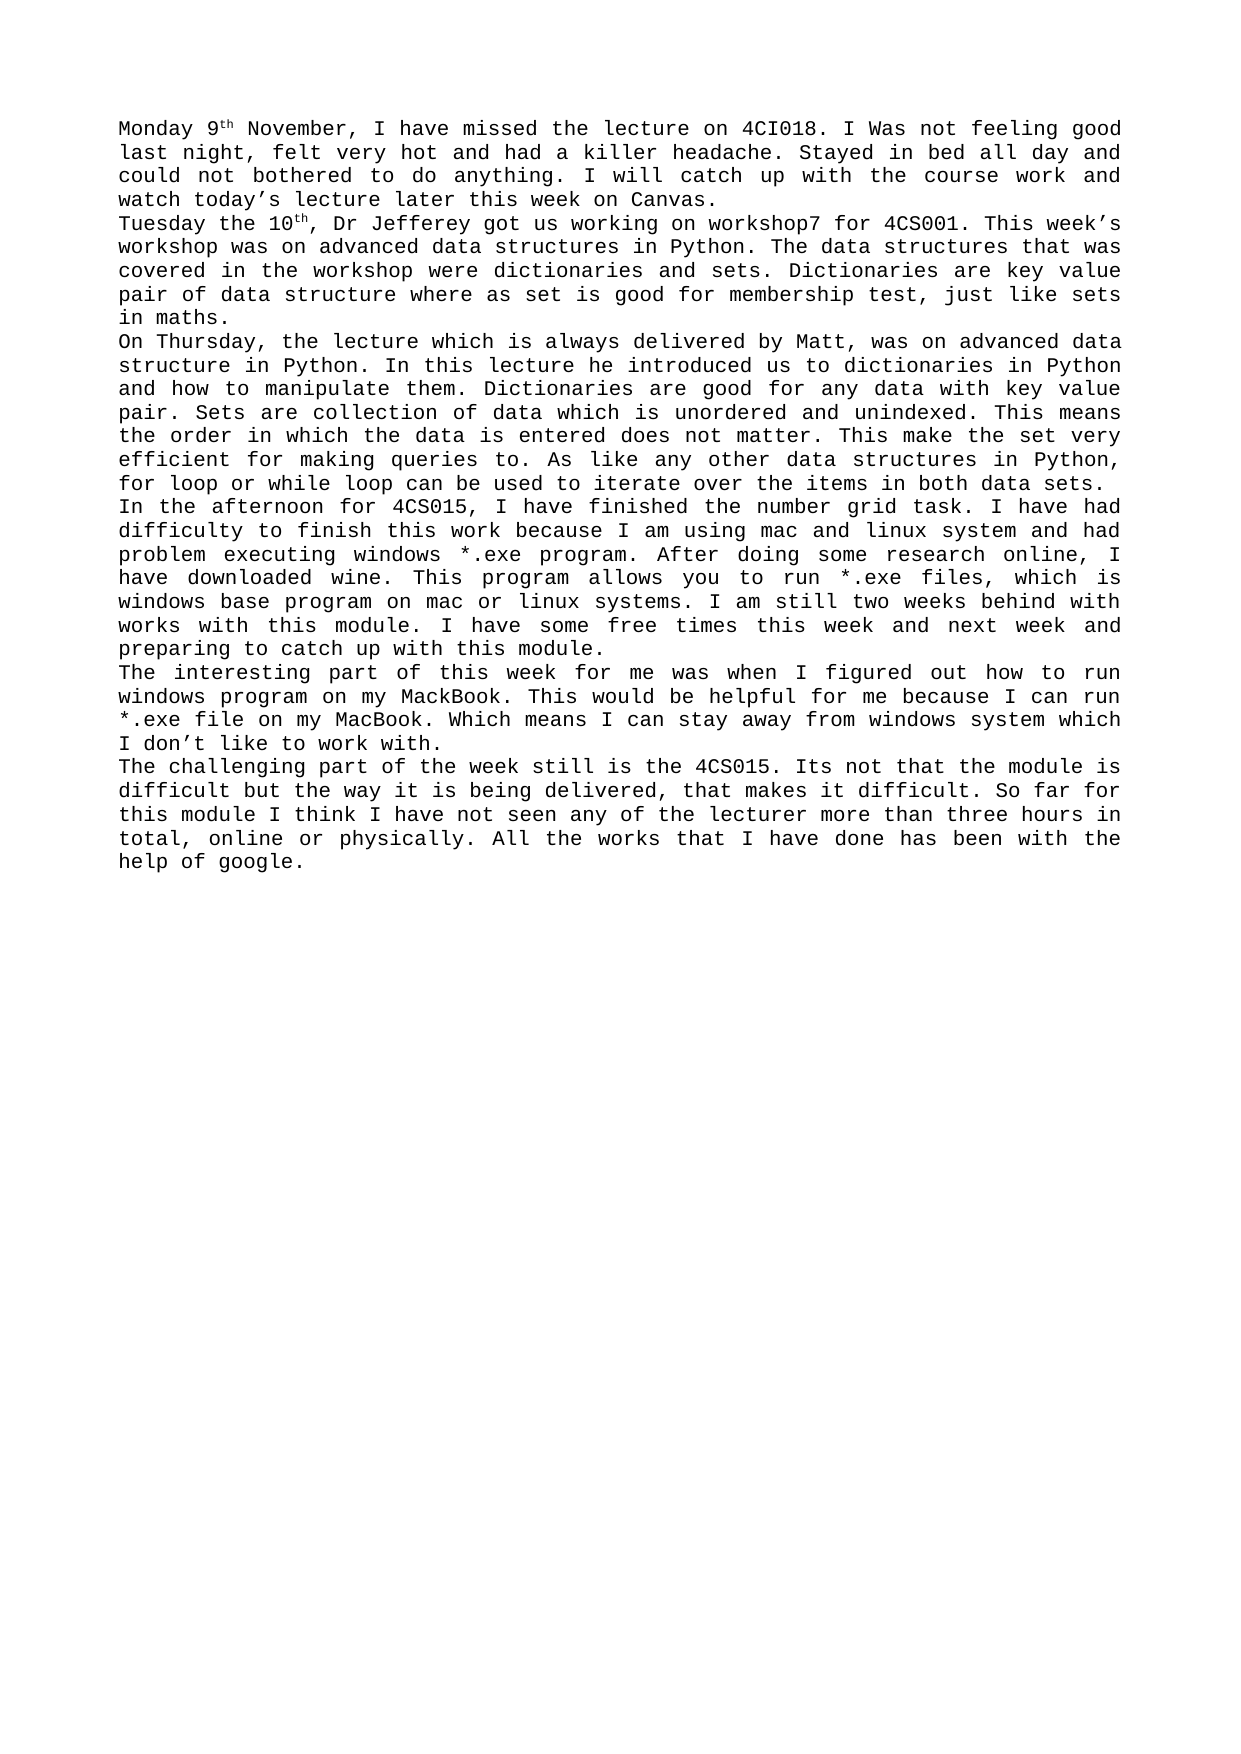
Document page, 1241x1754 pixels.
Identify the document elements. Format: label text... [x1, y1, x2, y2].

text Monday 9th November, I have missed the lecture on 4CI018. I Was not feeling good last night, felt very hot and had a killer headache. Stayed in bed all day and could not bothered to do anything. I will catch up with the course work and watch today’s lecture later this week on Canvas. [118, 118, 1122, 213]
text In the afternoon for 4CS015, I have finished the number grid task. I have had difficulty to finish this work because I am using mac and linux system and had problem executing windows *.exe program. After doing some research online, I have downloaded wine. This program allows you to run *.exe files, which is windows base program on mac or linux systems. I am still two weeks behind with works with this module. I have some free times this week and next week and preparing to catch up with this module. [118, 496, 1122, 662]
text On Thursday, the lecture which is always delivered by Matt, was on advanced data structure in Python. In this lecture he introduced us to dictionaries in Python and how to manipulate them. Dictionaries are good for any data with key value pair. Sets are collection of data which is unordered and unindexed. This means the order in which the data is entered does not matter. This make the set very efficient for making queries to. As like any other data structures in Python, for loop or while loop can be used to iterate over the items in both data sets. [118, 331, 1122, 496]
text Tuesday the 10th, Dr Jefferey got us working on workshop7 for 4CS001. This week’s workshop was on advanced data structures in Python. The data structures that was covered in the workshop were dictionaries and sets. Dictionaries are key value pair of data structure where as set is good for membership test, just like sets in maths. [118, 213, 1122, 331]
text The challenging part of the week still is the 4CS015. Its not that the module is difficult but the way it is being delivered, that makes it difficult. So far for this module I think I have not seen any of the lecturer more than three hours in total, online or physically. All the works that I have done has been with the help of google. [118, 757, 1122, 875]
text The interesting part of this week for me was when I figured out how to run windows program on my MackBook. This would be helpful for me because I can run *.exe file on my MacBook. Which means I can stay away from windows system which I don’t like to work with. [118, 662, 1122, 757]
